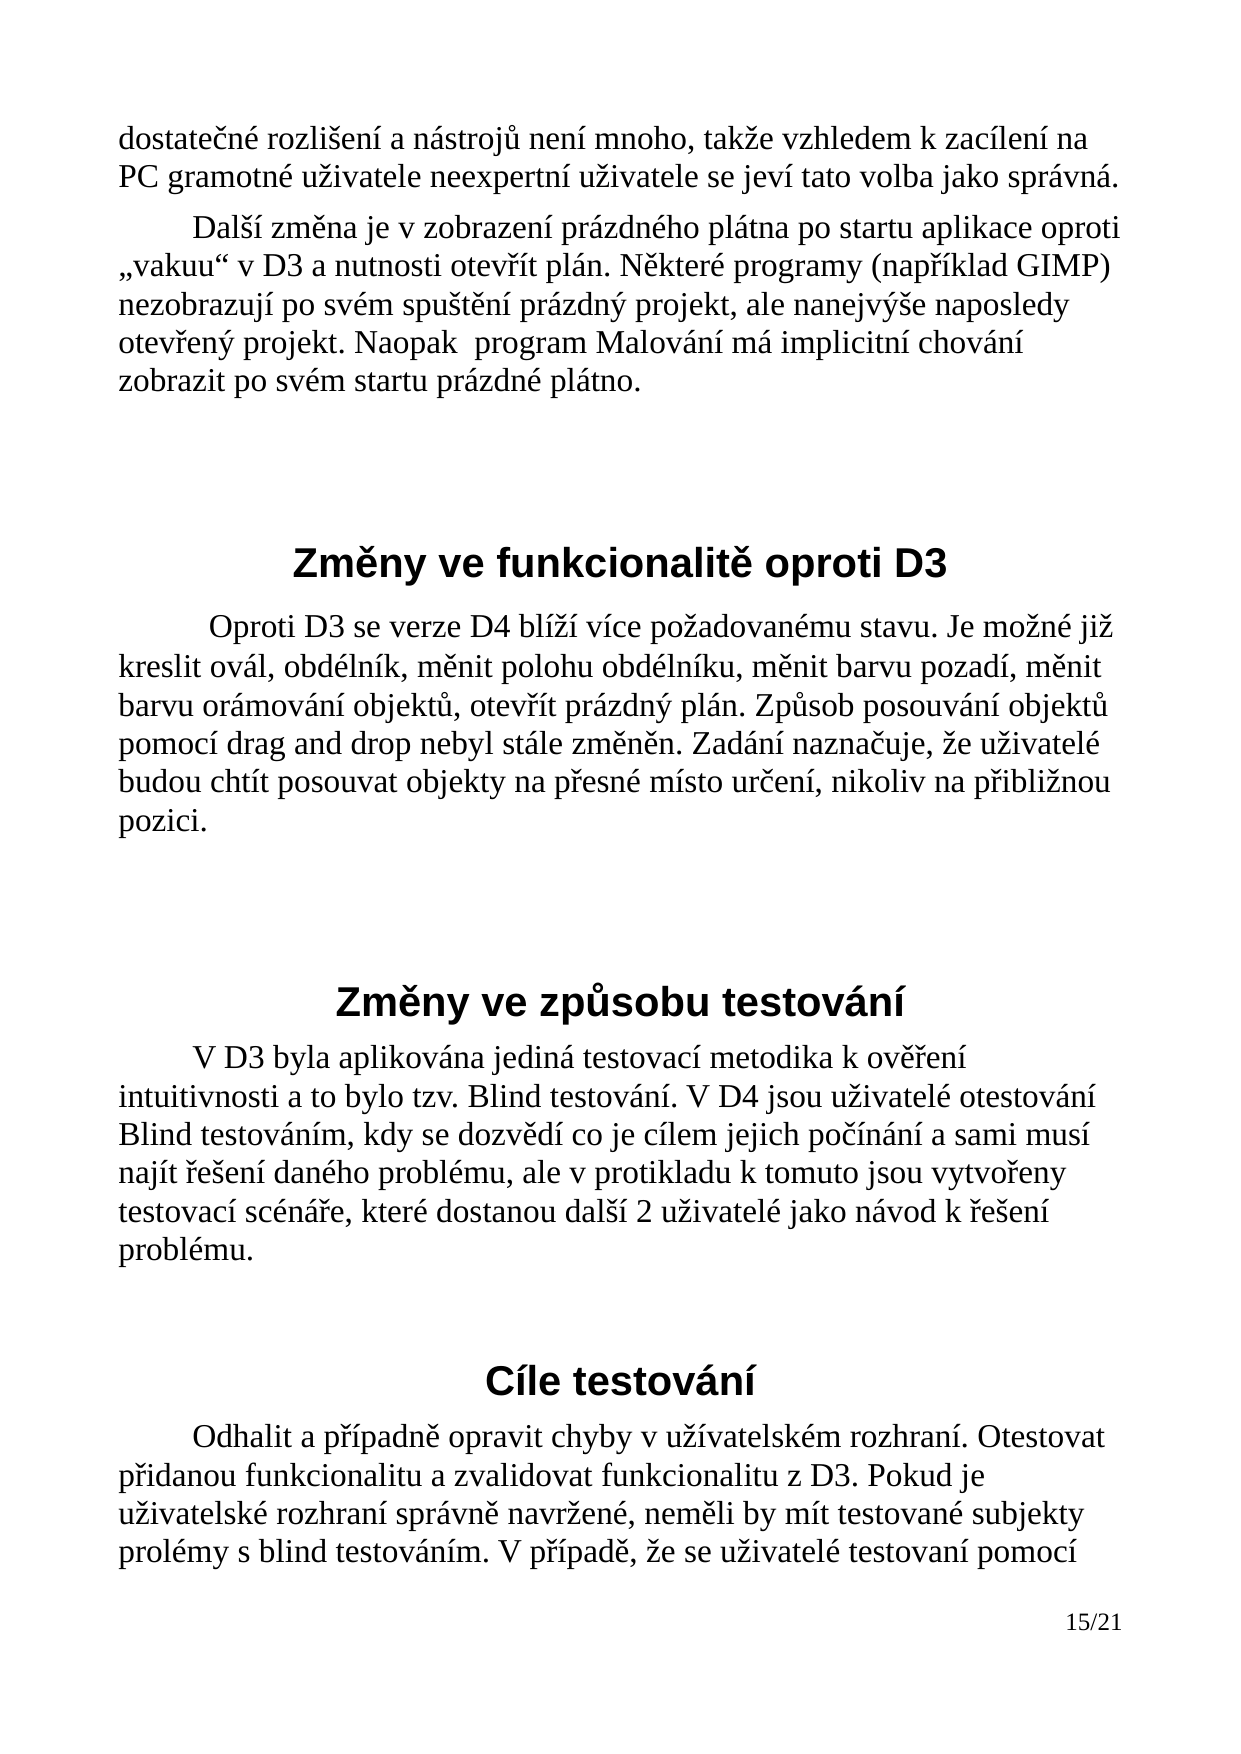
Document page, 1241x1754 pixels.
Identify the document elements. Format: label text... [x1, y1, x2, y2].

subtitle Cíle testování [118, 1356, 1122, 1404]
subtitle Změny ve funkcionalitě oproti D3 [118, 538, 1122, 586]
subtitle Změny ve způsobu testování [118, 977, 1122, 1025]
text Další změna je v zobrazení prázdného plátna po startu aplikace oproti „vakuu“ v D3 a nutnosti otevřít plán. Některé programy (například GIMP) nezobrazují po svém spuštění prázdný projekt, ale nanejvýše naposledy otevřený projekt. Naopak program Malování má implicitní chování zobrazit po svém startu prázdné plátno. [118, 207, 1122, 399]
text Oproti D3 se verze D4 blíží více požadovanému stavu. Je možné již kreslit ovál, obdélník, měnit polohu obdélníku, měnit barvu pozadí, měnit barvu orámování objektů, otevřít prázdný plán. Způsob posouvání objektů pomocí drag and drop nebyl stále změněn. Zadání naznačuje, že uživatelé budou chtít posouvat objekty na přesné místo určení, nikoliv na přibližnou pozici. [118, 598, 1122, 838]
text V D3 byla aplikována jediná testovací metodika k ověření intuitivnosti a to bylo tzv. Blind testování. V D4 jsou uživatelé otestování Blind testováním, kdy se dozvědí co je cílem jejich počínání a sami musí najít řešení daného problému, ale v protikladu k tomuto jsou vytvořeny testovací scénáře, které dostanou další 2 uživatelé jako návod k řešení problému. [118, 1038, 1122, 1268]
text Odhalit a případně opravit chyby v užívatelském rozhraní. Otestovat přidanou funkcionalitu a zvalidovat funkcionalitu z D3. Pokud je uživatelské rozhraní správně navržené, neměli by mít testované subjekty prolémy s blind testováním. V případě, že se uživatelé testovaní pomocí [118, 1416, 1122, 1570]
text dostatečné rozlišení a nástrojů není mnoho, takže vzhledem k zacílení na PC gramotné uživatele neexpertní uživatele se jeví tato volba jako správná. [118, 118, 1122, 195]
